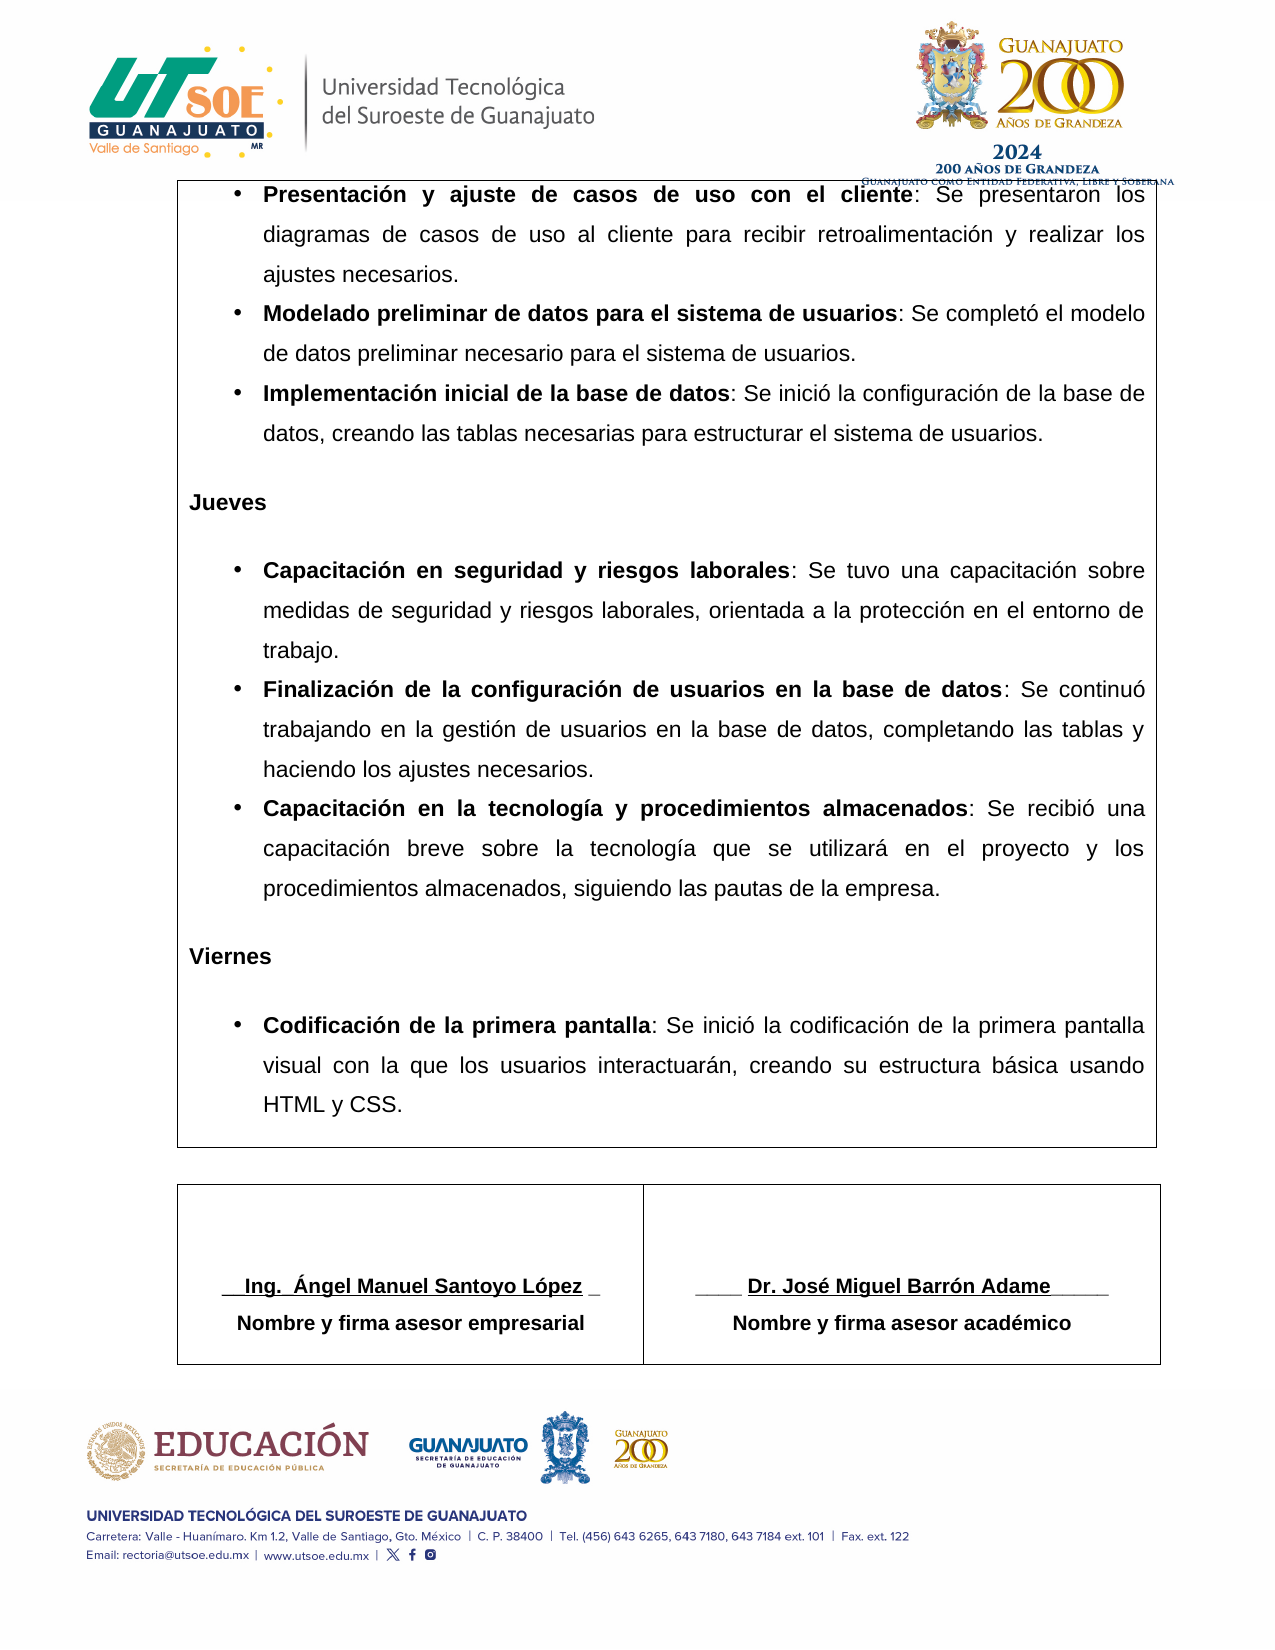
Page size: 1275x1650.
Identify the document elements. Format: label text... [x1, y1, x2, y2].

picture [0, 1389, 1275, 1649]
table_cell Lunes Bienvenida e introducción al equipo: Se participó en la bienvenida formal y se conoció a los miembros del equipo de trabajo, así como los roles y funciones de cada uno. Inducción sobre el proyecto y herramientas de trabajo: Se recibió una introducción general sobre el proyecto en el que se estará colaborando y las tecnologías que se utilizarán, además de una explicación sobre los objetivos y metas del equipo. Traslado al alojamiento: Se realizó el traslado al inmueble proporcionado por la empresa para el hospedaje durante el tiempo de la práctica. Martes Revisión inicial de requerimientos con el cliente: Se tuvo una reunión inicial con el cliente para conocer sus expectativas y los requerimientos generales del proyecto. Creación de diagramas de casos de uso: Se crearon los diagramas que representan las principales funcionalidades que los usuarios finales necesitarán en el sistema. Entrega de equipos e instalación de herramientas: Se entregaron las computadoras y se comenzó la instalación de las herramientas necesarias para programar y desarrollar el proyecto. Miércoles Presentación y ajuste de casos de uso con el cliente: Se presentaron los diagramas de casos de uso al cliente para recibir retroalimentación y realizar los ajustes necesarios. Modelado preliminar de datos para el sistema de usuarios: Se completó el modelo de datos preliminar necesario para el sistema de usuarios. Implementación inicial de la base de datos: Se inició la configuración de la base de datos, creando las tablas necesarias para estructurar el sistema de usuarios. Jueves Capacitación en seguridad y riesgos laborales: Se tuvo una capacitación sobre medidas de seguridad y riesgos laborales, orientada a la protección en el entorno de trabajo. Finalización de la configuración de usuarios en la base de datos: Se continuó trabajando en la gestión de usuarios en la base de datos, completando las tablas y haciendo los ajustes necesarios. Capacitación en la tecnología y procedimientos almacenados: Se recibió una capacitación breve sobre la tecnología que se utilizará en el proyecto y los procedimientos almacenados, siguiendo las pautas de la empresa. Viernes Codificación de la primera pantalla: Se inició la codificación de la primera pantalla visual con la que los usuarios interactuarán, creando su estructura básica usando HTML y CSS. [178, 181, 1156, 1147]
table_header ____ Dr. José Miguel Barrón Adame_____ Nombre y firma asesor académico [644, 1185, 1160, 1364]
picture [0, 0, 1275, 201]
table_header __Ing._Ángel Manuel Santoyo López _ Nombre y firma asesor empresarial [178, 1185, 643, 1364]
